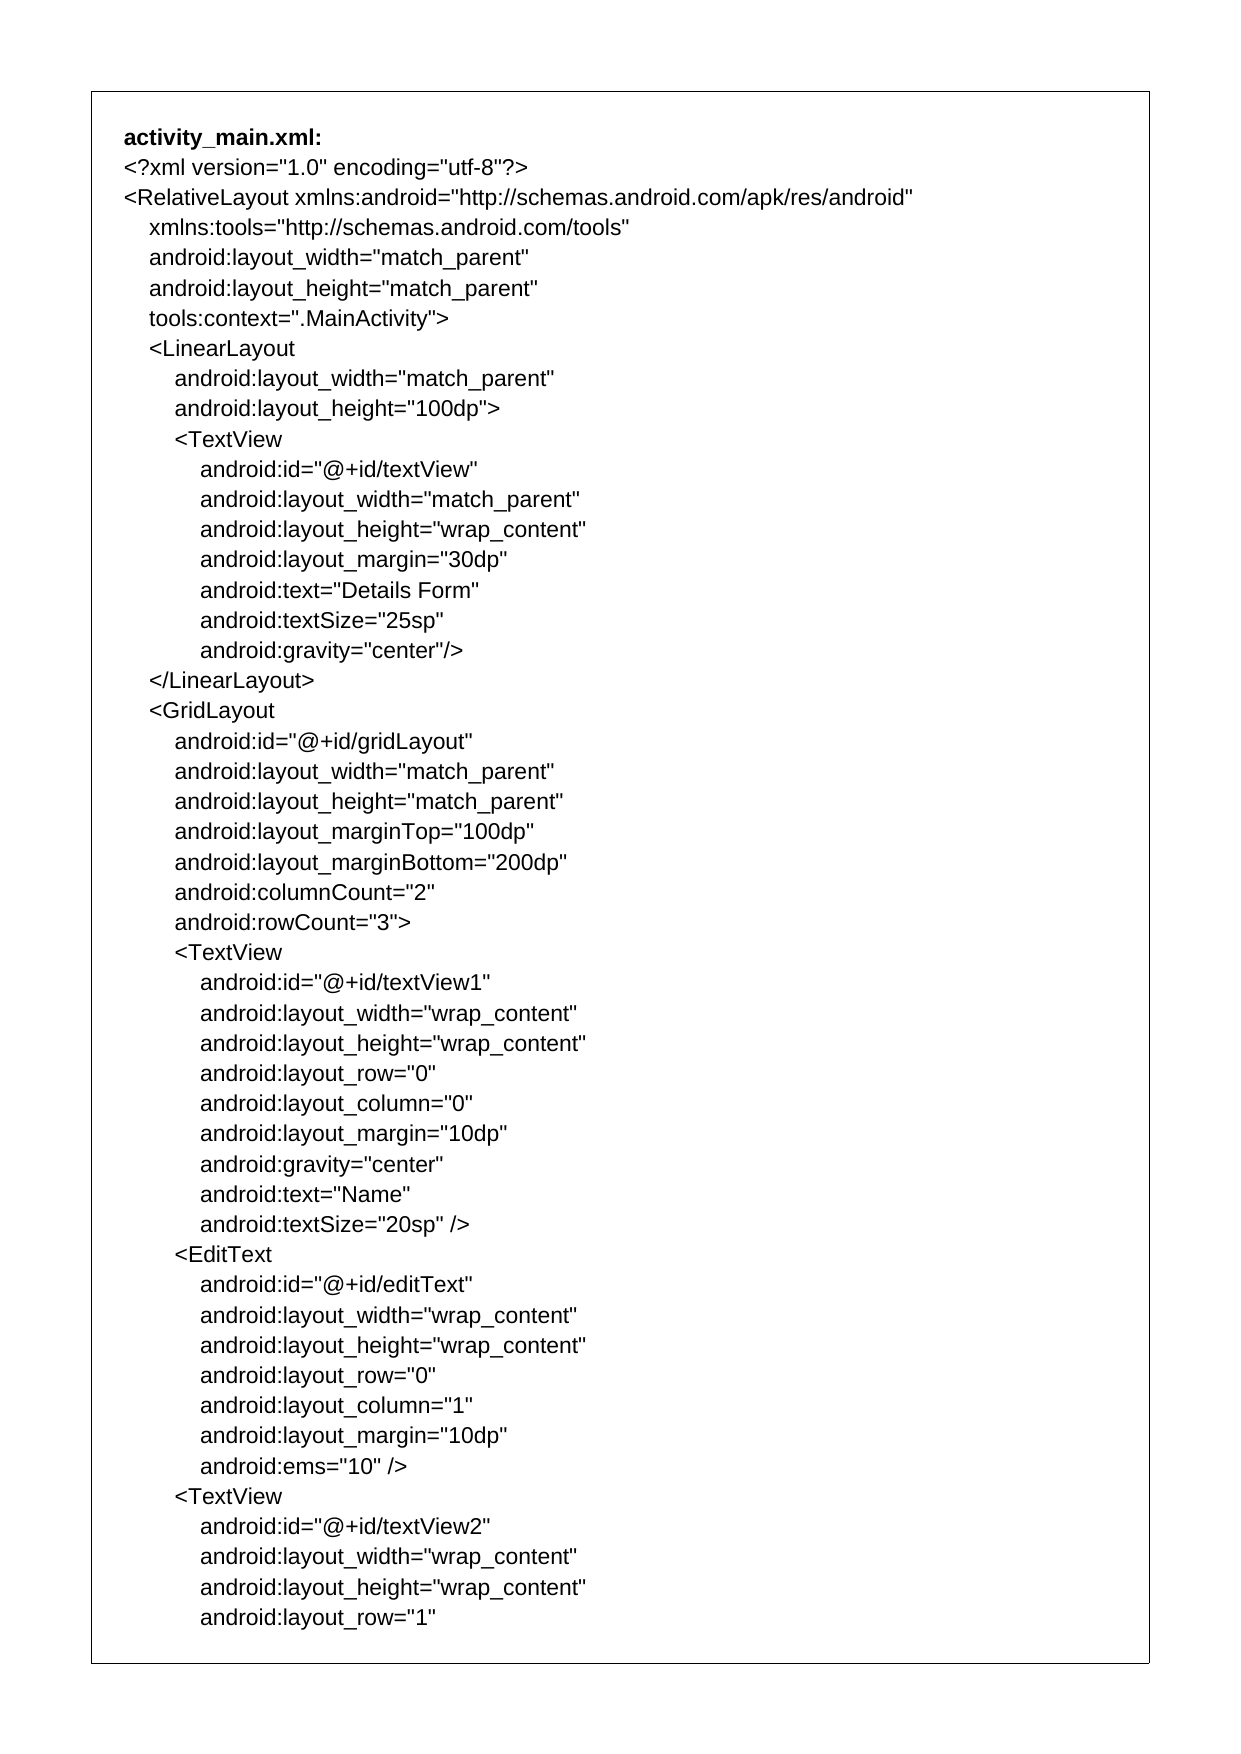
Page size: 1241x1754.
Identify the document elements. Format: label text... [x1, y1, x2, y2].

text android:layout_width="wrap_content" [123, 999, 1117, 1026]
text android:layout_column="1" [123, 1392, 1117, 1419]
text <TextView [123, 426, 1117, 452]
text android:layout_marginBottom="200dp" [123, 848, 1117, 875]
text android:layout_width="match_parent" [123, 758, 1117, 784]
text android:id="@+id/textView" [123, 456, 1117, 482]
text android:layout_marginTop="100dp" [123, 818, 1117, 845]
text android:textSize="20sp" /> [123, 1211, 1117, 1237]
text android:layout_height="match_parent" [123, 274, 1117, 301]
text <?xml version="1.0" encoding="utf-8"?> [123, 154, 1117, 180]
text android:layout_margin="10dp" [123, 1120, 1117, 1147]
text android:text="Details Form" [123, 577, 1117, 603]
text android:layout_height="wrap_content" [123, 1030, 1117, 1056]
text android:textSize="25sp" [123, 607, 1117, 633]
text <GridLayout [123, 697, 1117, 724]
text android:id="@+id/textView1" [123, 969, 1117, 996]
text android:id="@+id/gridLayout" [123, 728, 1117, 754]
text android:layout_width="match_parent" [123, 486, 1117, 512]
text <RelativeLayout xmlns:android="http://schemas.android.com/apk/res/android" [123, 184, 1117, 210]
text android:id="@+id/editText" [123, 1271, 1117, 1298]
text android:ems="10" /> [123, 1453, 1117, 1479]
text android:layout_width="match_parent" [123, 244, 1117, 271]
text android:id="@+id/textView2" [123, 1513, 1117, 1539]
text android:layout_height="100dp"> [123, 395, 1117, 422]
text android:layout_column="0" [123, 1090, 1117, 1117]
text android:layout_height="wrap_content" [123, 1573, 1117, 1600]
text android:gravity="center"/> [123, 637, 1117, 663]
text activity_main.xml: [123, 123, 1117, 150]
text android:rowCount="3"> [123, 909, 1117, 935]
text <TextView [123, 939, 1117, 966]
text android:layout_row="0" [123, 1060, 1117, 1086]
text android:layout_width="wrap_content" [123, 1302, 1117, 1328]
text android:gravity="center" [123, 1151, 1117, 1177]
text android:layout_height="match_parent" [123, 788, 1117, 814]
text <EditText [123, 1241, 1117, 1268]
text <LinearLayout [123, 335, 1117, 361]
text android:layout_height="wrap_content" [123, 1332, 1117, 1358]
text android:layout_height="wrap_content" [123, 516, 1117, 543]
text android:text="Name" [123, 1181, 1117, 1207]
text android:layout_margin="30dp" [123, 546, 1117, 573]
text <TextView [123, 1483, 1117, 1509]
text android:layout_width="wrap_content" [123, 1543, 1117, 1570]
text android:layout_width="match_parent" [123, 365, 1117, 392]
text android:layout_row="0" [123, 1362, 1117, 1388]
text </LinearLayout> [123, 667, 1117, 694]
text android:layout_margin="10dp" [123, 1422, 1117, 1449]
text xmlns:tools="http://schemas.android.com/tools" [123, 214, 1117, 241]
text tools:context=".MainActivity"> [123, 305, 1117, 331]
text android:columnCount="2" [123, 879, 1117, 905]
text android:layout_row="1" [123, 1604, 1117, 1630]
